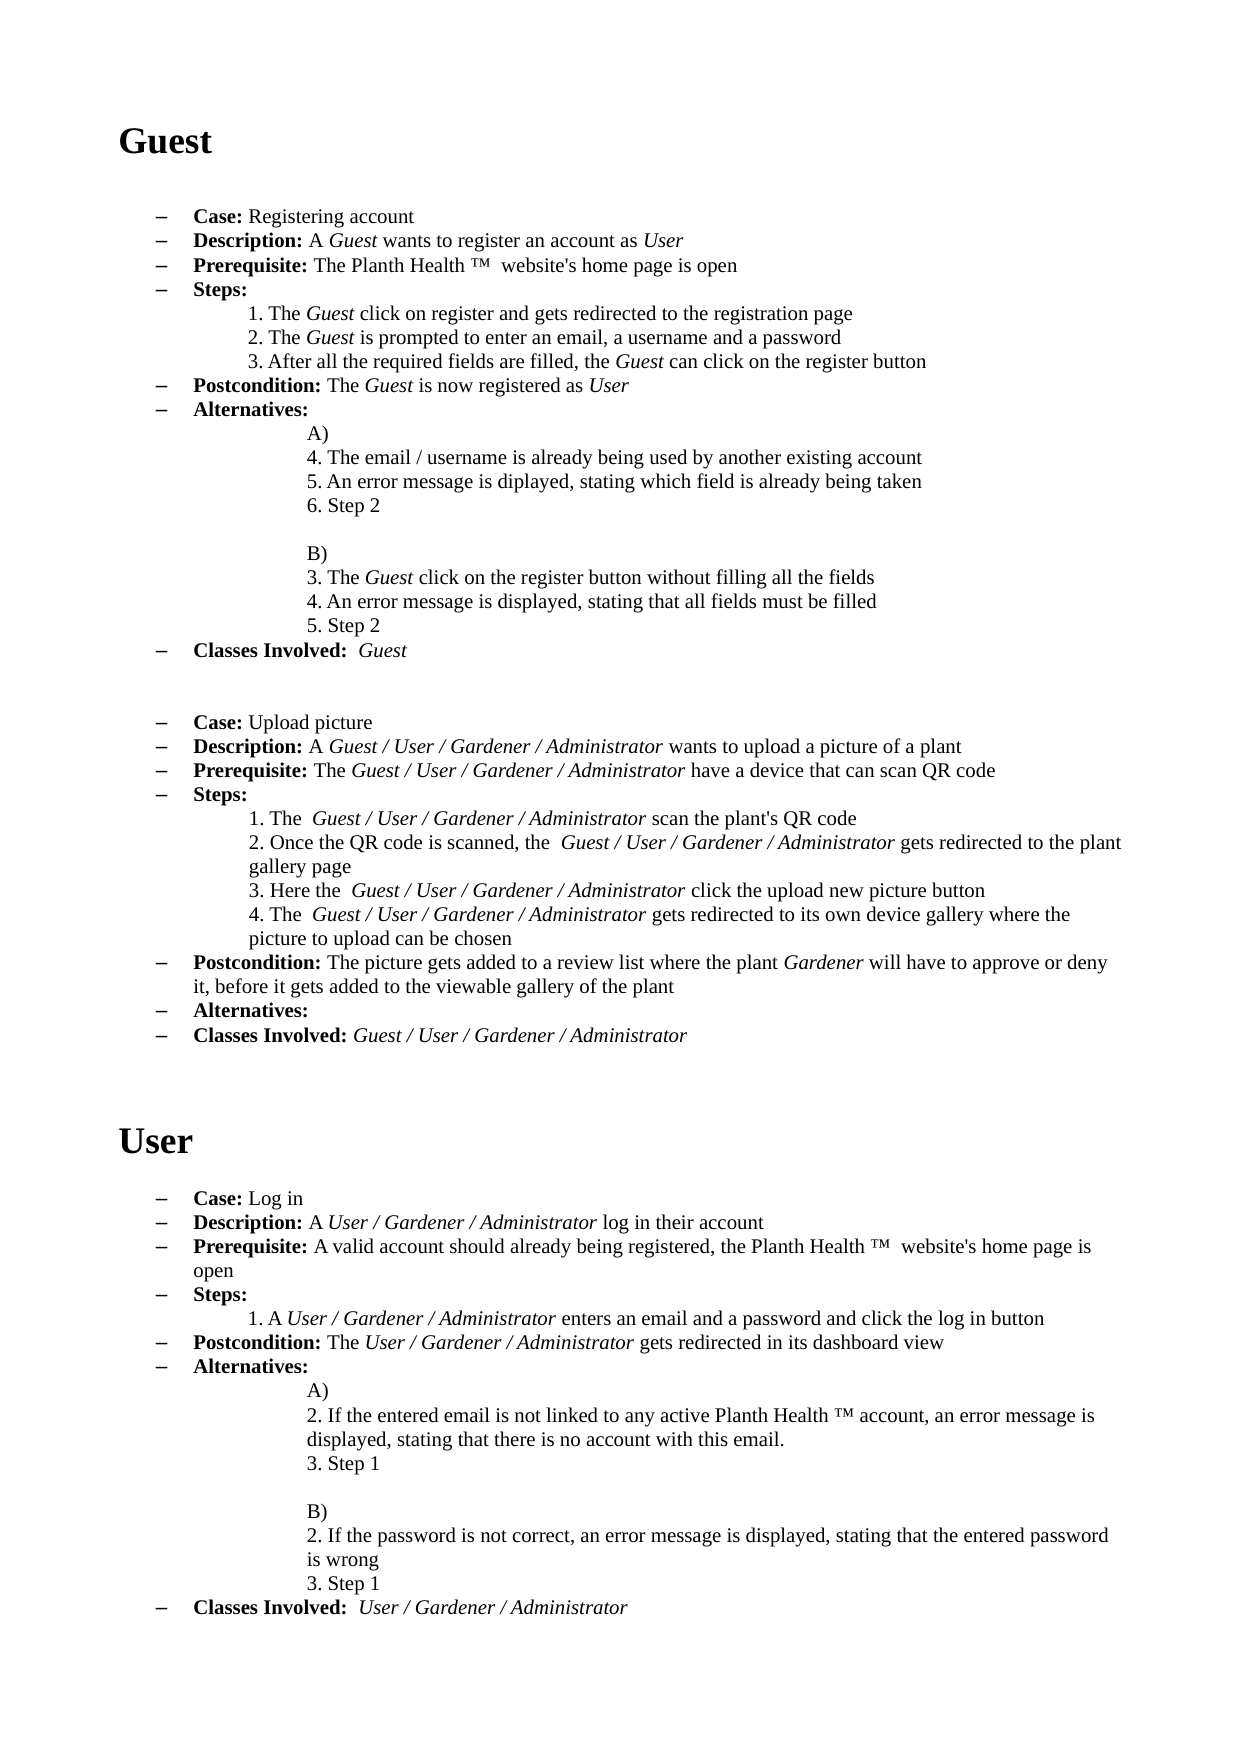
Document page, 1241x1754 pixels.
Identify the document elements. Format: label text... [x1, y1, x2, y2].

list Prerequisite: The Guest / User / Gardener / Administrator have a device that can scan QR code [156, 758, 1122, 782]
text A) [307, 421, 1122, 445]
list Classes Involved: Guest [156, 637, 1122, 662]
text Guest [118, 118, 1122, 161]
list Case: Upload picture [156, 710, 1122, 734]
list Postcondition: The Guest is now registered as User [156, 373, 1122, 397]
text 1. The Guest / User / Gardener / Administrator scan the plant's QR code [249, 806, 1122, 830]
list Alternatives: [156, 397, 1122, 421]
list Description: A User / Gardener / Administrator log in their account [156, 1210, 1122, 1234]
list Postcondition: The picture gets added to a review list where the plant Gardener will have to approve or deny it, before it gets added to the viewable gallery of the plant [156, 950, 1122, 998]
list Classes Involved: User / Gardener / Administrator [156, 1595, 1122, 1619]
text 5. Step 2 [307, 613, 1122, 637]
text 5. An error message is diplayed, stating which field is already being taken [307, 469, 1122, 493]
text 4. The Guest / User / Gardener / Administrator gets redirected to its own device gallery where the picture to upload can be chosen [249, 902, 1122, 950]
text 2. If the entered email is not linked to any active Planth Health ™ account, an error message is displayed, stating that there is no account with this email. [307, 1402, 1122, 1451]
text 1. A User / Gardener / Administrator enters an email and a password and click the log in button [248, 1306, 1122, 1330]
text 3. Step 1 [307, 1451, 1122, 1475]
text 2. If the password is not correct, an error message is displayed, stating that the entered password is wrong [307, 1523, 1122, 1571]
list Description: A Guest wants to register an account as User [156, 228, 1122, 252]
text 3. After all the required fields are filled, the Guest can click on the register button [248, 349, 1122, 373]
list Alternatives: [156, 998, 1122, 1022]
list Steps: [156, 277, 1122, 301]
text 6. Step 2 [307, 493, 1122, 517]
text 3. Here the Guest / User / Gardener / Administrator click the upload new picture button [249, 878, 1122, 902]
list Case: Registering account [156, 204, 1122, 228]
list Steps: [156, 782, 1122, 806]
list Case: Log in [156, 1186, 1122, 1210]
list Prerequisite: A valid account should already being registered, the Planth Health ™ website's home page is open [156, 1234, 1122, 1282]
text 1. The Guest click on register and gets redirected to the registration page [248, 301, 1122, 325]
text B) [307, 1499, 1122, 1523]
list Prerequisite: The Planth Health ™ website's home page is open [156, 252, 1122, 277]
text 3. Step 1 [307, 1571, 1122, 1595]
text 3. The Guest click on the register button without filling all the fields [307, 565, 1122, 589]
list Description: A Guest / User / Gardener / Administrator wants to upload a picture of a plant [156, 734, 1122, 758]
list Postcondition: The User / Gardener / Administrator gets redirected in its dashboard view [156, 1330, 1122, 1354]
text 4. An error message is displayed, stating that all fields must be filled [307, 589, 1122, 613]
text User [118, 1119, 1122, 1162]
list Alternatives: [156, 1354, 1122, 1378]
list Classes Involved: Guest / User / Gardener / Administrator [156, 1022, 1122, 1047]
text 2. The Guest is prompted to enter an email, a username and a password [248, 325, 1122, 349]
text 4. The email / username is already being used by another existing account [307, 445, 1122, 469]
text A) [307, 1378, 1122, 1402]
text B) [307, 541, 1122, 565]
text 2. Once the QR code is scanned, the Guest / User / Gardener / Administrator gets redirected to the plant gallery page [249, 830, 1122, 878]
list Steps: [156, 1282, 1122, 1306]
